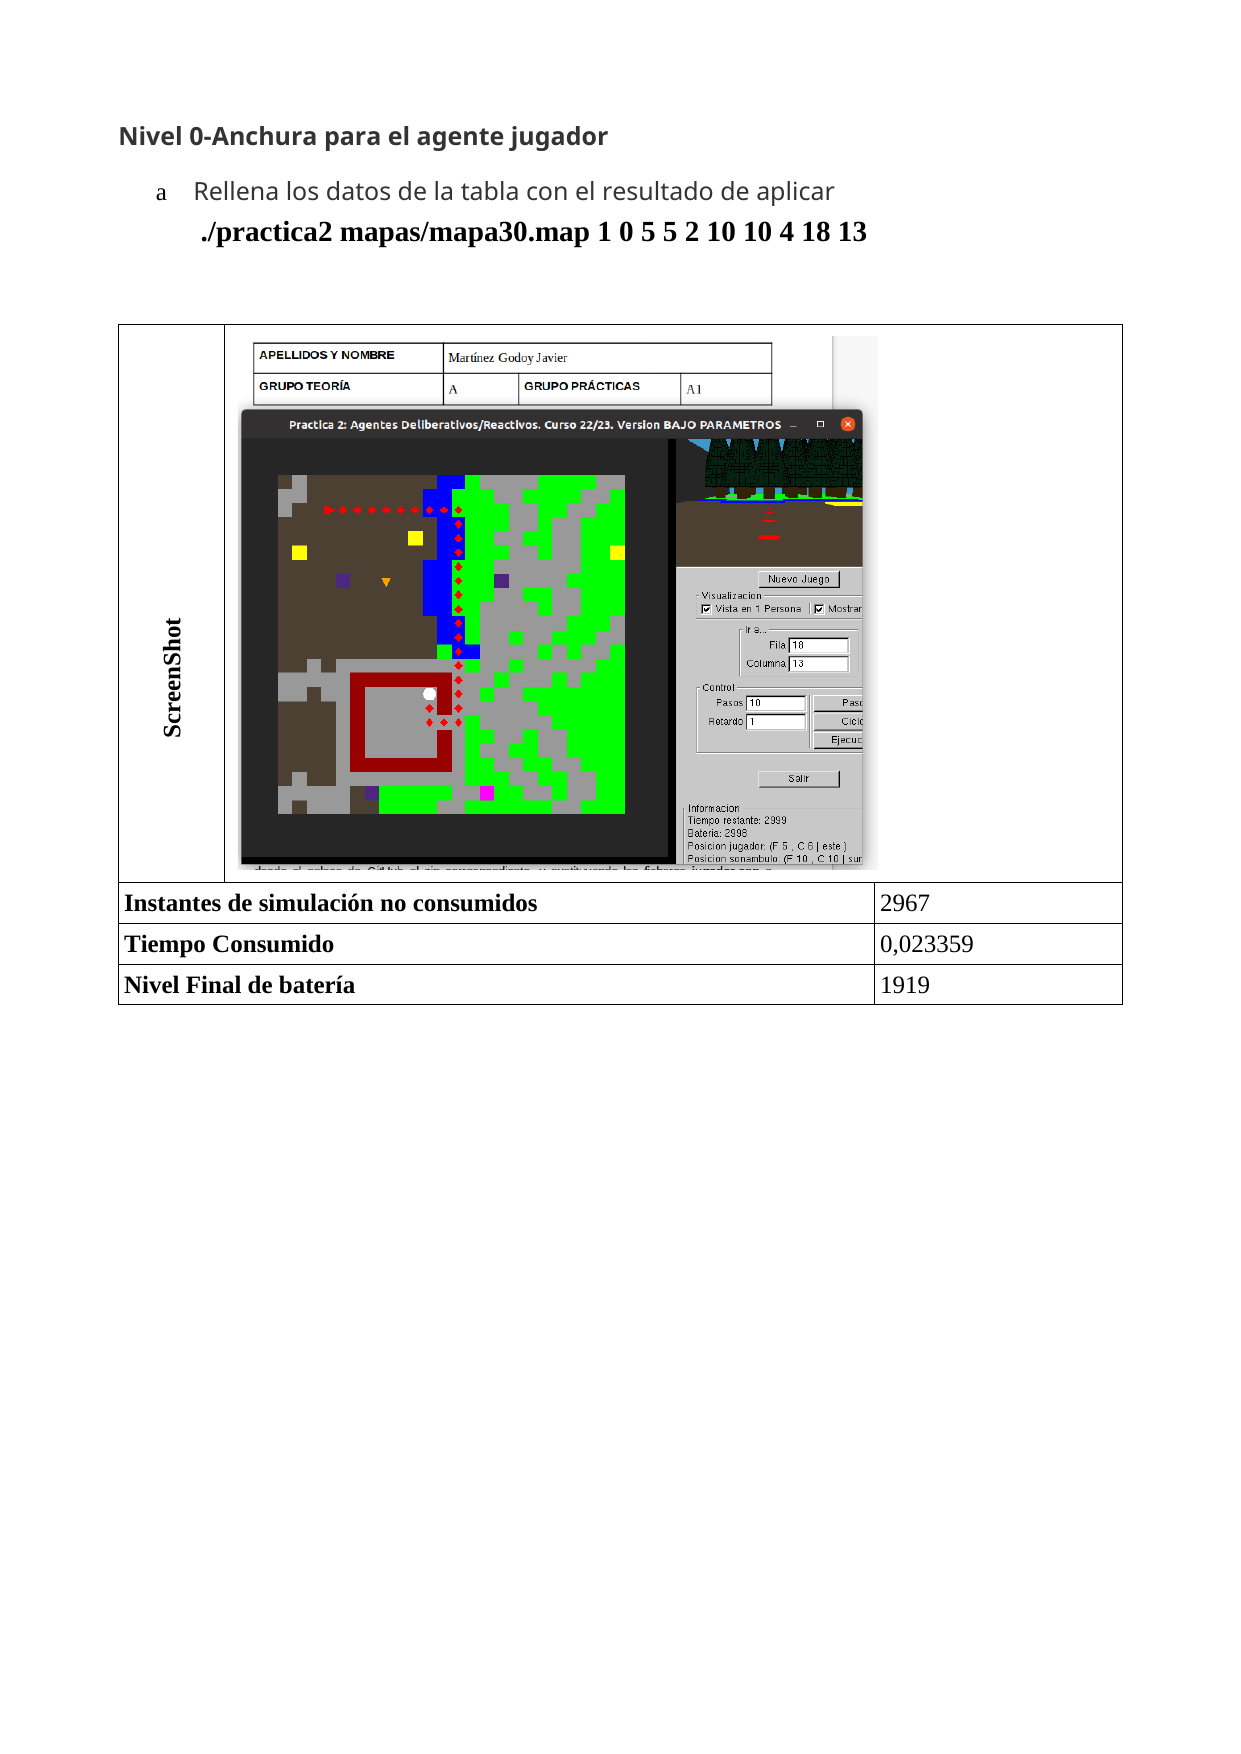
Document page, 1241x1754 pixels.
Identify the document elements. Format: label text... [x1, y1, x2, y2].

table_cell 2967 [875, 883, 1122, 923]
text Nivel 0-Anchura para el agente jugador [118, 118, 1122, 152]
table_header ScreenShot [119, 325, 224, 882]
table_header [225, 325, 1122, 882]
table_cell 0,023359 [875, 924, 1122, 963]
table_cell Instantes de simulación no consumidos [119, 883, 874, 923]
table_cell Nivel Final de batería [119, 965, 874, 1004]
picture [237, 336, 878, 870]
table_cell Tiempo Consumido [119, 924, 874, 963]
list Rellena los datos de la tabla con el resultado de aplicar ./practica2 mapas/mapa30.map 1 0 5 5 2 10 10 4 18 13 [156, 173, 1122, 248]
table_cell 1919 [875, 965, 1122, 1004]
